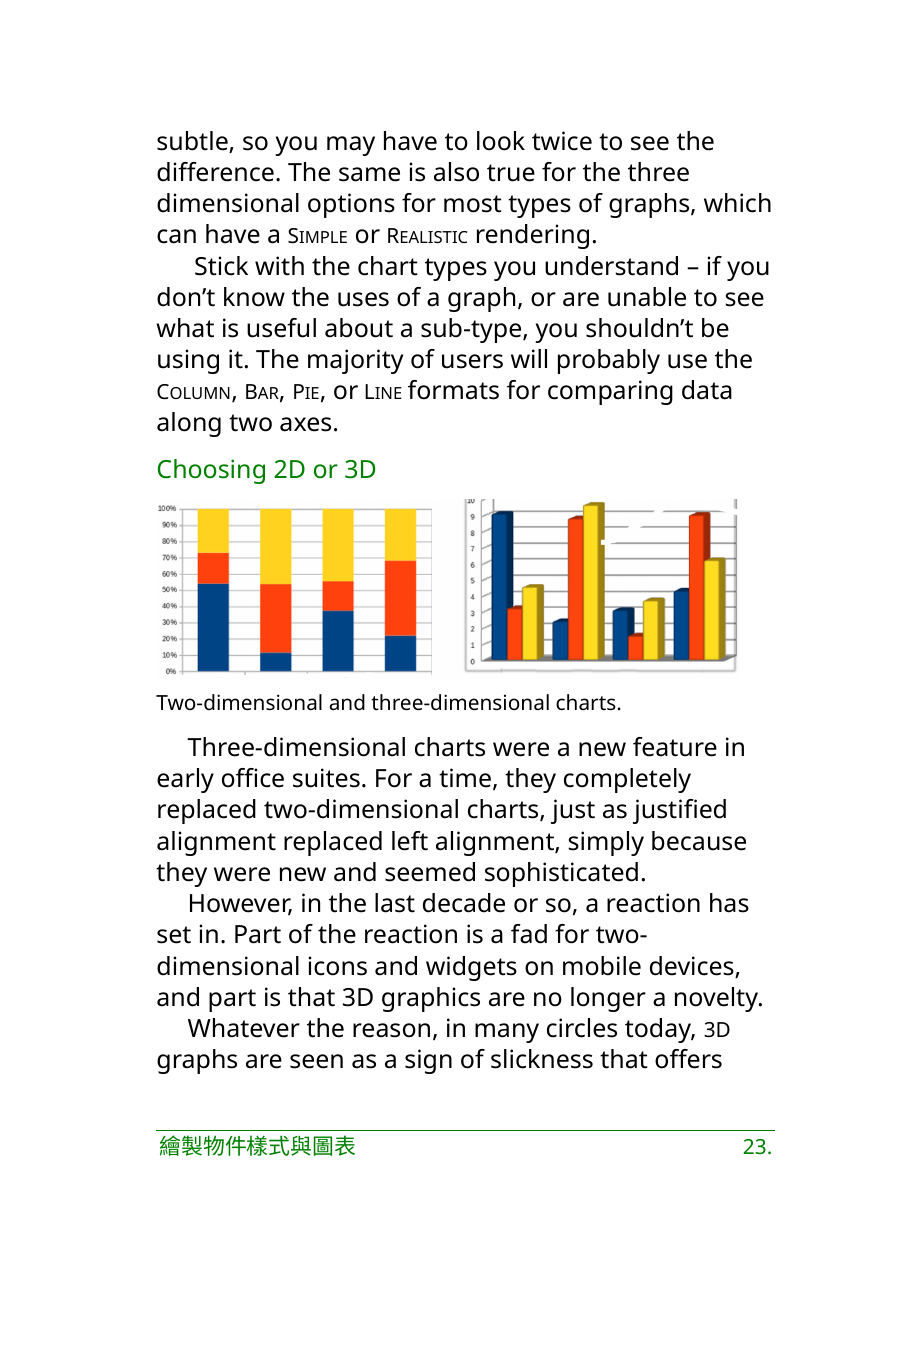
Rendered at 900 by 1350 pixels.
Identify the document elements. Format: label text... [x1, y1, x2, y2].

text Stick with the chart types you understand – if you don’t know the uses of a graph, or are unable to see what is useful about a sub-type, you shouldn’t be using it. The majority of users will probably use the Column, Bar, Pie, or Line formats for comparing data along two axes. [156, 250, 775, 437]
text Three-dimensional charts were a new feature in early office suites. For a time, they completely replaced two-dimensional charts, just as justified alignment replaced left alignment, simply because they were new and seemed sophisticated. [156, 731, 775, 887]
text Whatever the reason, in many circles today, 3D graphs are seen as a sign of slickness that offers [156, 1012, 775, 1075]
table_cell Two-dimensional and three-dimensional charts. [156, 681, 775, 716]
table_header [740, 500, 775, 678]
picture [156, 499, 740, 679]
text subtle, so you may have to look twice to see the difference. The same is also true for the three dimensional options for most types of graphs, which can have a Simple or Realistic rendering. [156, 125, 775, 250]
subtitle Choosing 2D or 3D [156, 453, 775, 484]
text However, in the last decade or so, a reaction has set in. Part of the reaction is a fad for two-dimensional icons and widgets on mobile devices, and part is that 3D graphics are no longer a novelty. [156, 887, 775, 1012]
